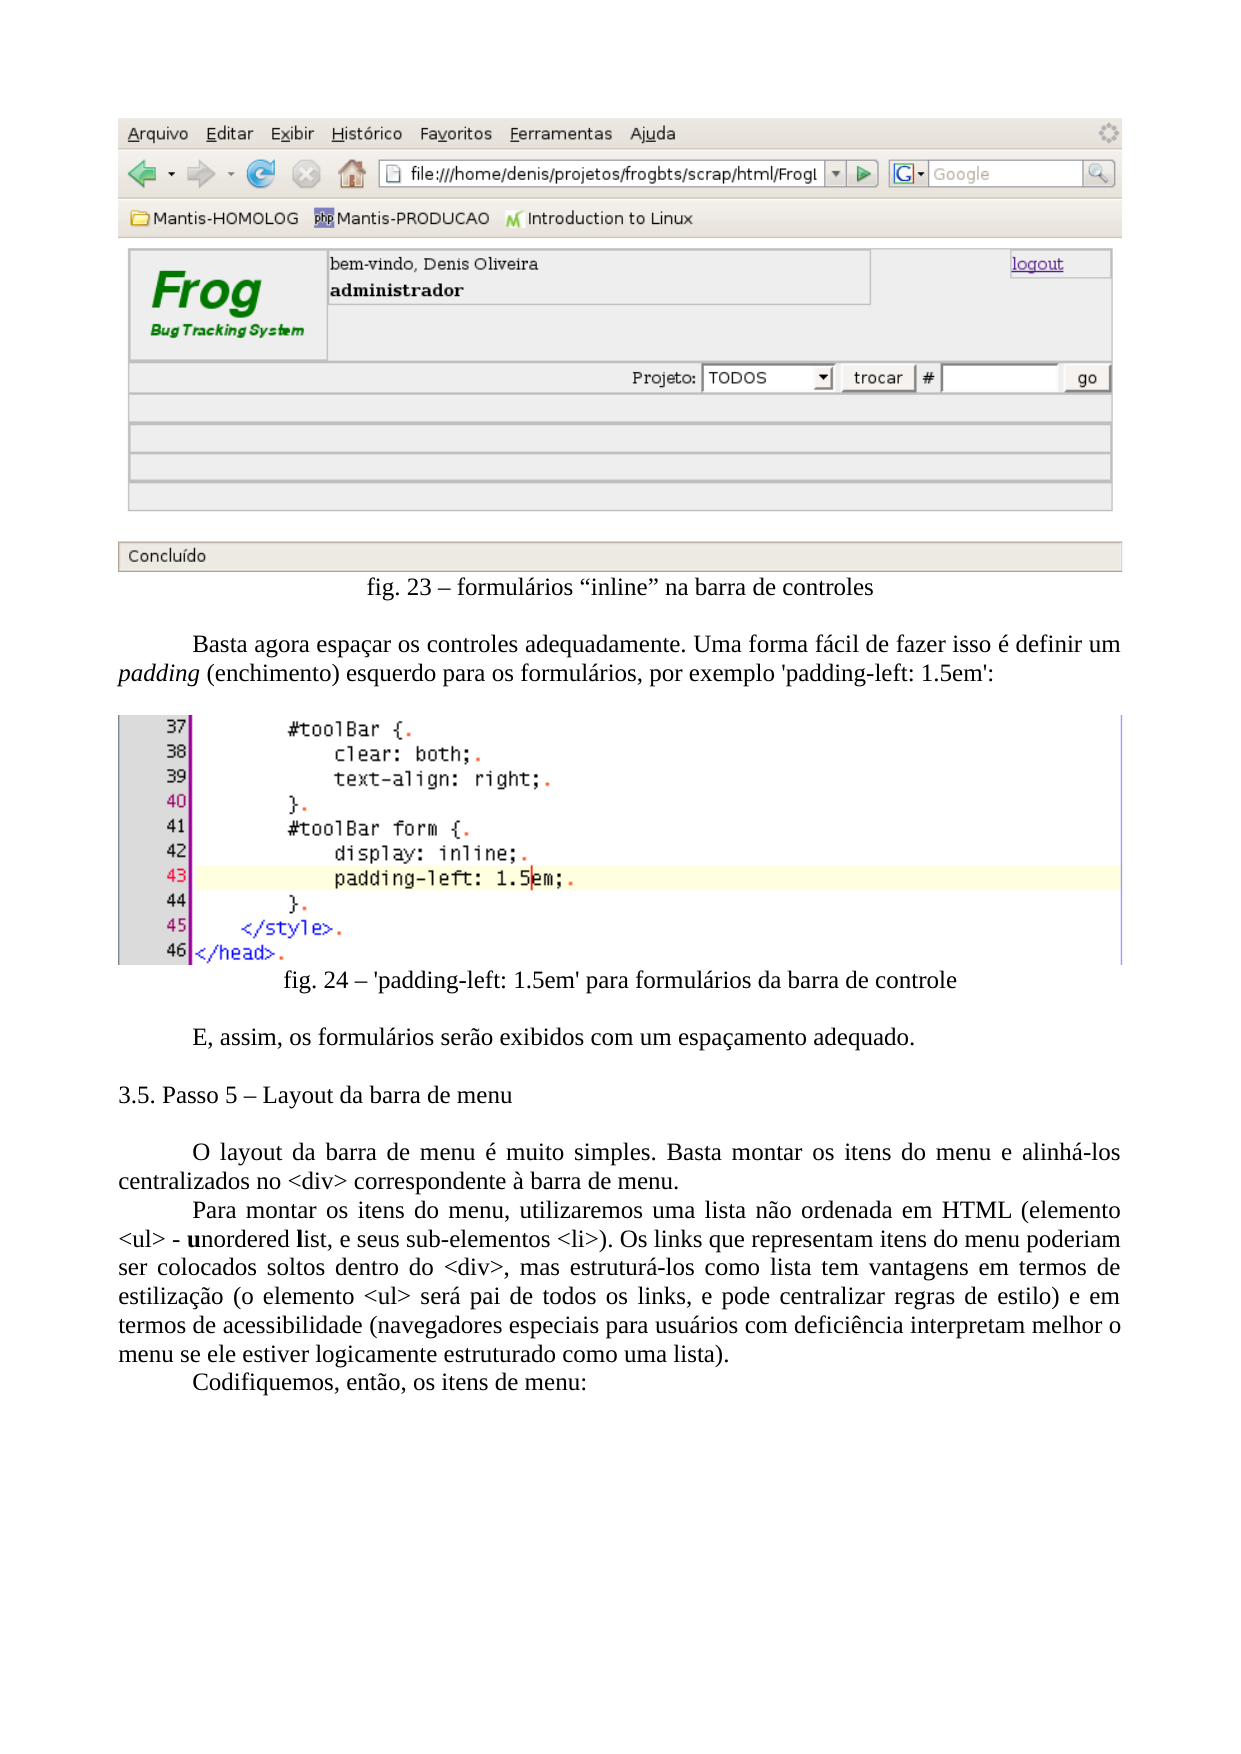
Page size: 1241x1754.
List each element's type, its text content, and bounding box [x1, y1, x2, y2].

text fig. 23 – formulários “inline” na barra de controles [118, 572, 1122, 601]
text fig. 24 – 'padding-left: 1.5em' para formulários da barra de controle [118, 965, 1122, 994]
text O layout da barra de menu é muito simples. Basta montar os itens do menu e alinhá-los centralizados no <div> correspondente à barra de menu. [118, 1137, 1122, 1195]
text Basta agora espaçar os controles adequadamente. Uma forma fácil de fazer isso é definir um padding (enchimento) esquerdo para os formulários, por exemplo 'padding-left: 1.5em': [118, 629, 1122, 687]
text 3.5. Passo 5 – Layout da barra de menu [118, 1080, 1122, 1109]
picture [118, 118, 1123, 572]
text E, assim, os formulários serão exibidos com um espaçamento adequado. [118, 1022, 1122, 1051]
text Para montar os itens do menu, utilizaremos uma lista não ordenada em HTML (elemento <ul> - unordered list, e seus sub-elementos <li>). Os links que representam itens do menu poderiam ser colocados soltos dentro do <div>, mas estruturá-los como lista tem vantagens em termos de estilização (o elemento <ul> será pai de todos os links, e pode centralizar regras de estilo) e em termos de acessibilidade (navegadores especiais para usuários com deficiência interpretam melhor o menu se ele estiver logicamente estruturado como uma lista). [118, 1195, 1122, 1367]
picture [118, 715, 1123, 965]
text Codifiquemos, então, os itens de menu: [118, 1367, 1122, 1396]
